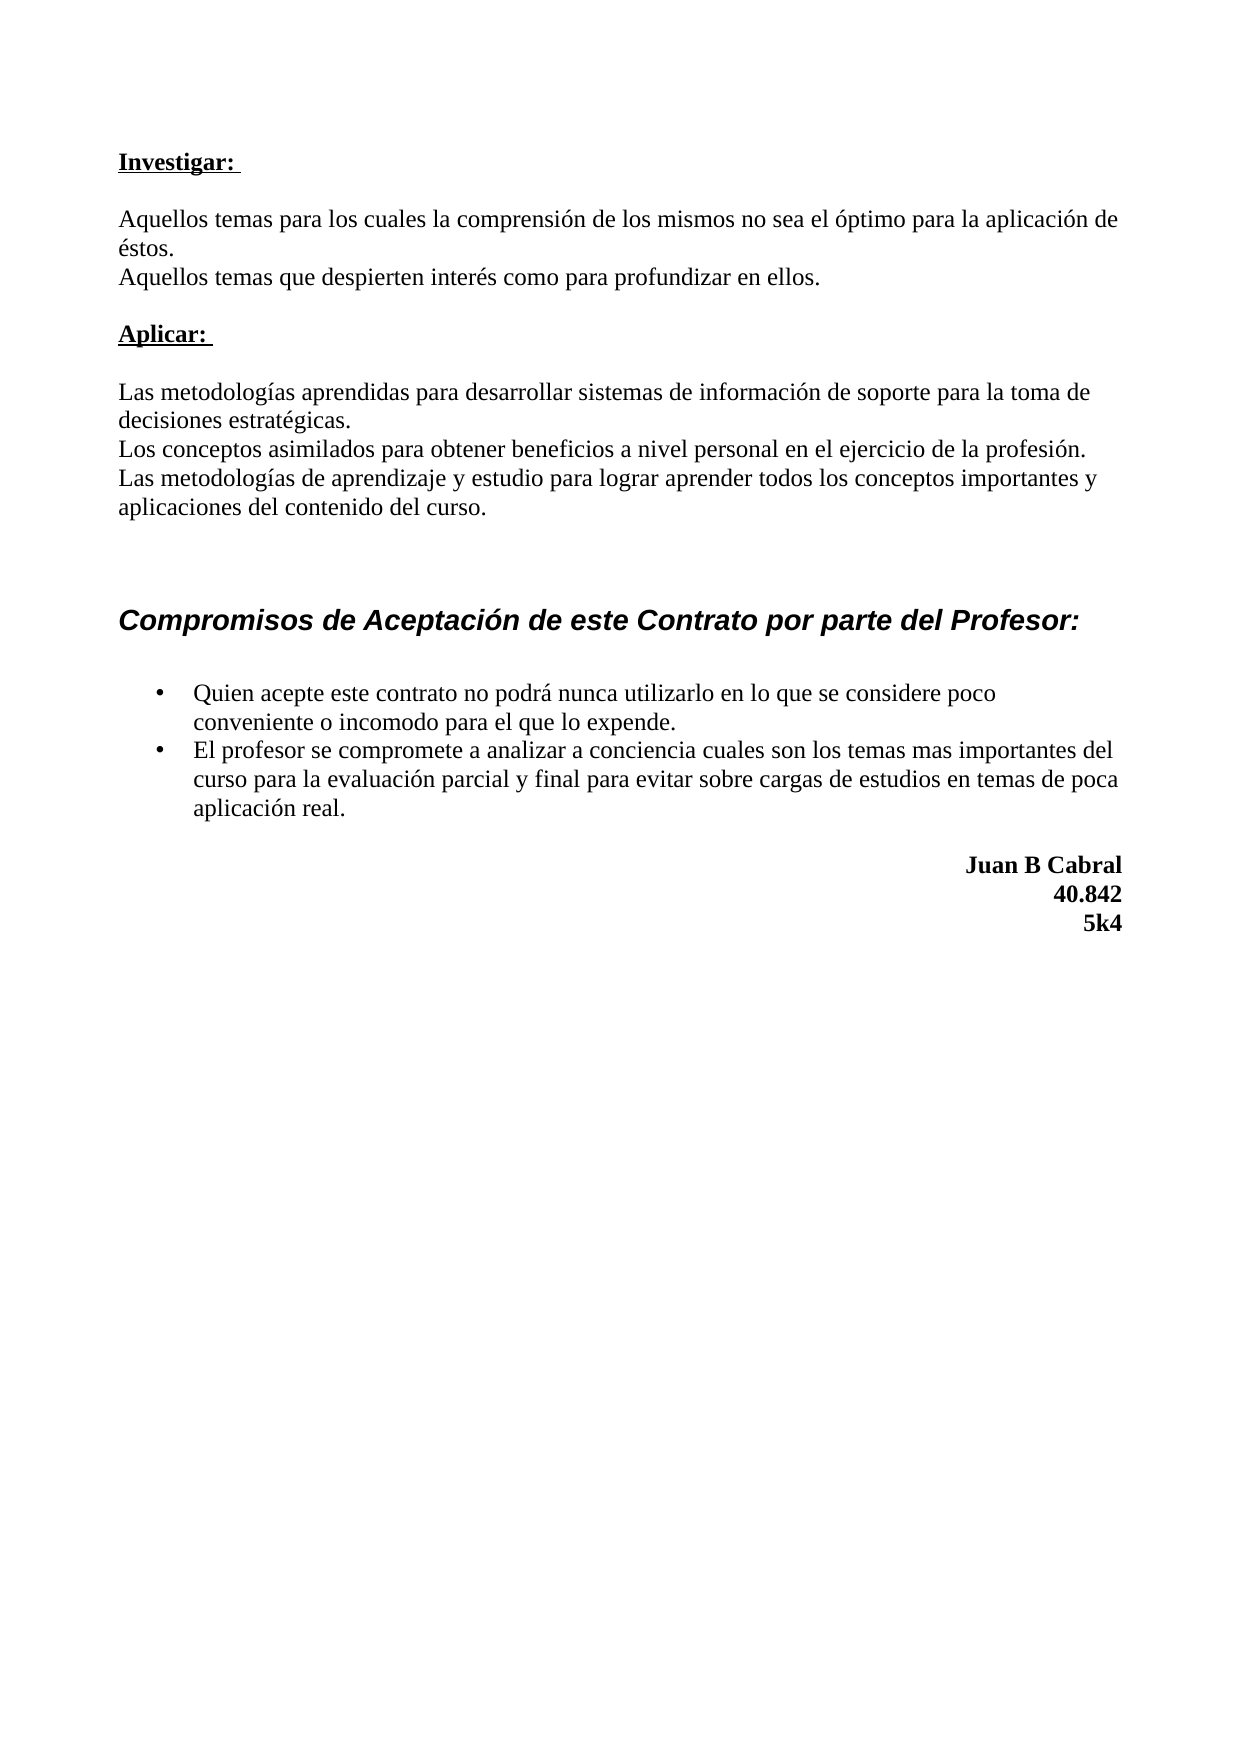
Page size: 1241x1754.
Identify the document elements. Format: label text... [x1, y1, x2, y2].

text Las metodologías aprendidas para desarrollar sistemas de información de soporte para la toma de decisiones estratégicas. [118, 377, 1122, 434]
list Quien acepte este contrato no podrá nunca utilizarlo en lo que se considere poco conveniente o incomodo para el que lo expende. [156, 678, 1122, 735]
text Aplicar: [118, 319, 1122, 348]
text Las metodologías de aprendizaje y estudio para lograr aprender todos los conceptos importantes y aplicaciones del contenido del curso. [118, 463, 1122, 521]
text Aquellos temas que despierten interés como para profundizar en ellos. [118, 262, 1122, 291]
text 5k4 [118, 908, 1122, 937]
text Juan B Cabral [118, 850, 1122, 879]
text 40.842 [118, 879, 1122, 908]
text Investigar: [118, 147, 1122, 176]
text Los conceptos asimilados para obtener beneficios a nivel personal en el ejercicio de la profesión. [118, 434, 1122, 463]
list El profesor se compromete a analizar a conciencia cuales son los temas mas importantes del curso para la evaluación parcial y final para evitar sobre cargas de estudios en temas de poca aplicación real. [156, 735, 1122, 822]
subtitle Compromisos de Aceptación de este Contrato por parte del Profesor: [118, 603, 1122, 637]
text Aquellos temas para los cuales la comprensión de los mismos no sea el óptimo para la aplicación de éstos. [118, 204, 1122, 262]
